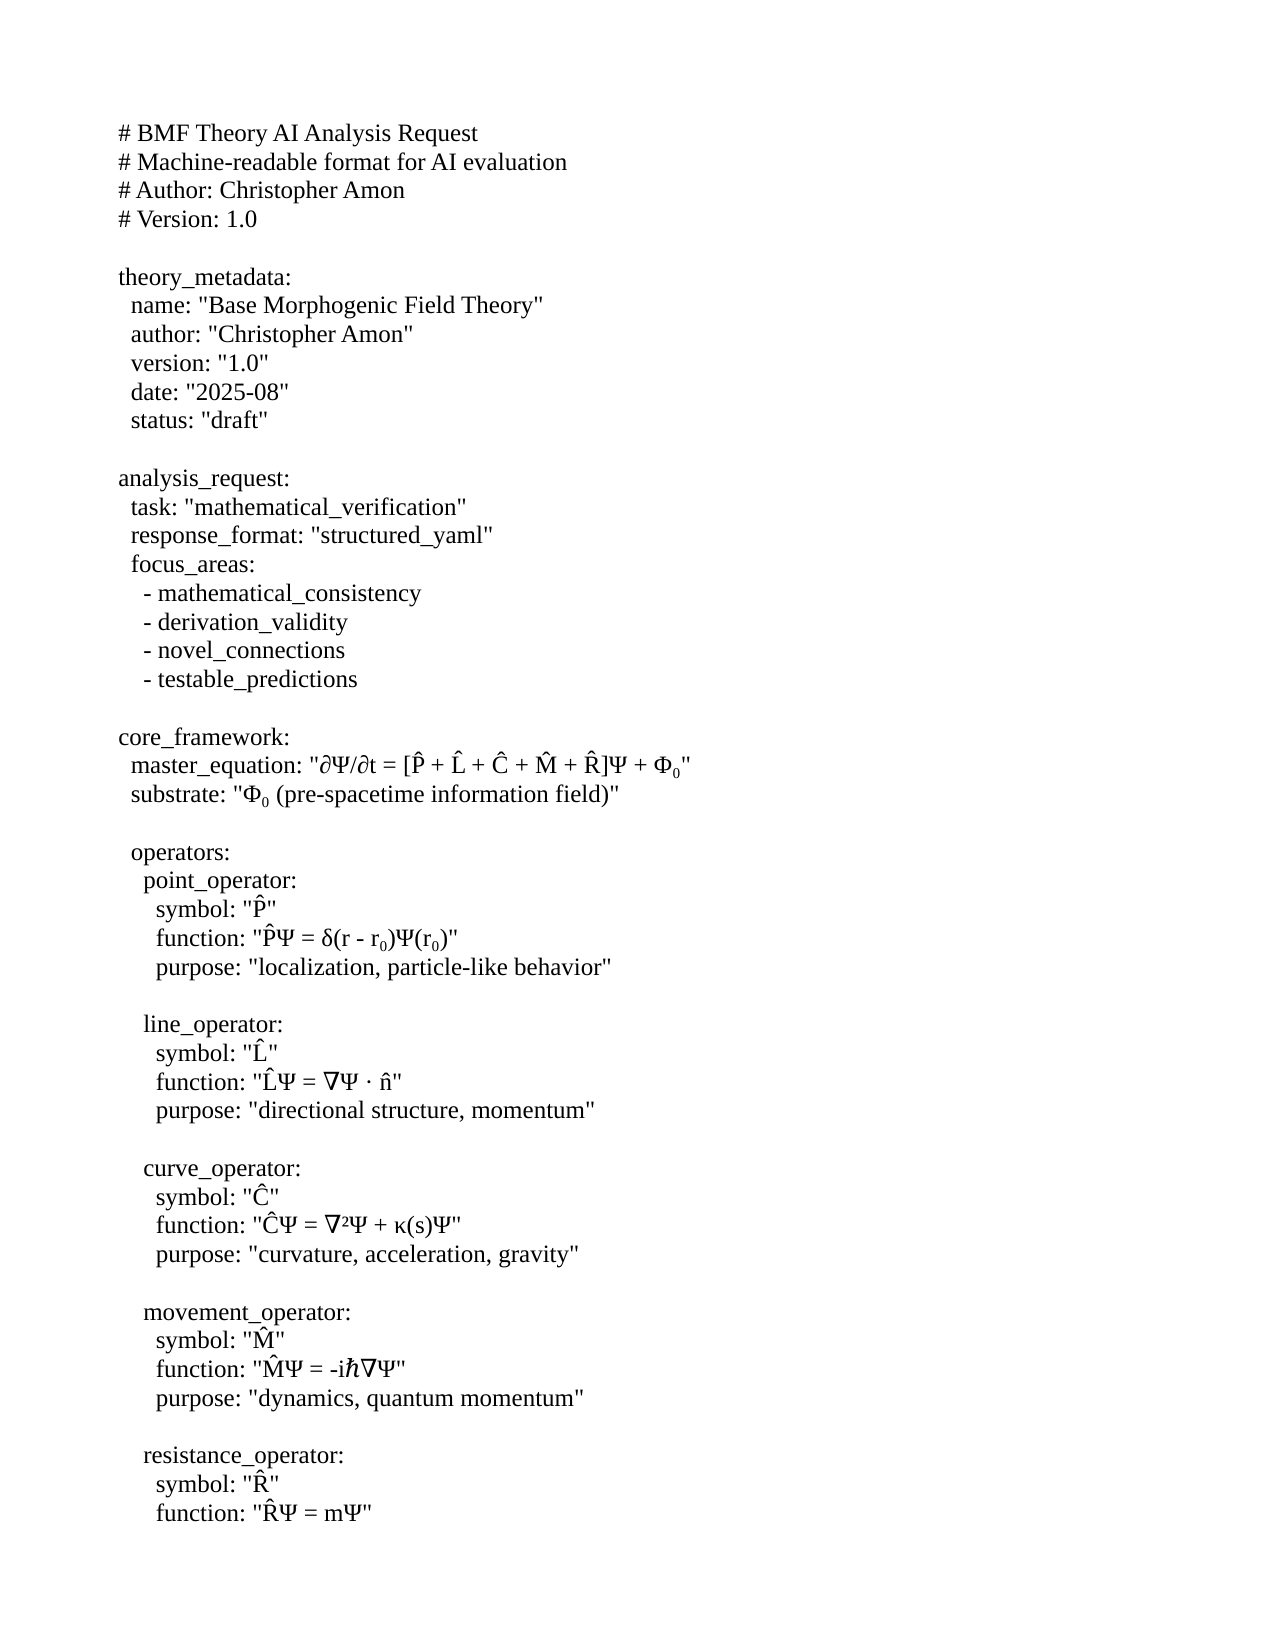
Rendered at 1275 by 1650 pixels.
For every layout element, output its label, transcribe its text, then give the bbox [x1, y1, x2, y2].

text purpose: "localization, particle-like behavior" [118, 952, 1157, 981]
text purpose: "directional structure, momentum" [118, 1096, 1157, 1124]
text core_framework: [118, 722, 1157, 751]
text - mathematical_consistency [118, 578, 1157, 607]
text movement_operator: [118, 1297, 1157, 1326]
text symbol: "P̂" [118, 894, 1157, 923]
text # BMF Theory AI Analysis Request [118, 118, 1157, 147]
text # Version: 1.0 [118, 204, 1157, 233]
text symbol: "L̂" [118, 1038, 1157, 1067]
text function: "M̂Ψ = -iℏ∇Ψ" [118, 1354, 1157, 1383]
text curve_operator: [118, 1153, 1157, 1182]
text response_format: "structured_yaml" [118, 521, 1157, 549]
text - derivation_validity [118, 607, 1157, 636]
text date: "2025-08" [118, 377, 1157, 406]
text purpose: "dynamics, quantum momentum" [118, 1383, 1157, 1412]
text # Author: Christopher Amon [118, 176, 1157, 204]
text resistance_operator: [118, 1441, 1157, 1469]
text substrate: "Φ₀ (pre-spacetime information field)" [118, 779, 1157, 808]
text analysis_request: [118, 463, 1157, 492]
text task: "mathematical_verification" [118, 492, 1157, 521]
text master_equation: "∂Ψ/∂t = [P̂ + L̂ + Ĉ + M̂ + R̂]Ψ + Φ₀" [118, 751, 1157, 779]
text symbol: "R̂" [118, 1469, 1157, 1498]
text # Machine-readable format for AI evaluation [118, 147, 1157, 176]
text status: "draft" [118, 406, 1157, 434]
text operators: [118, 837, 1157, 866]
text function: "L̂Ψ = ∇Ψ · n̂" [118, 1067, 1157, 1096]
text function: "P̂Ψ = δ(r - r₀)Ψ(r₀)" [118, 923, 1157, 952]
text line_operator: [118, 1009, 1157, 1038]
text - testable_predictions [118, 664, 1157, 693]
text theory_metadata: [118, 262, 1157, 291]
text purpose: "curvature, acceleration, gravity" [118, 1239, 1157, 1268]
text version: "1.0" [118, 348, 1157, 377]
text author: "Christopher Amon" [118, 319, 1157, 348]
text function: "ĈΨ = ∇²Ψ + κ(s)Ψ" [118, 1211, 1157, 1239]
text name: "Base Morphogenic Field Theory" [118, 291, 1157, 319]
text point_operator: [118, 866, 1157, 894]
text function: "R̂Ψ = mΨ" [118, 1498, 1157, 1527]
text focus_areas: [118, 549, 1157, 578]
text symbol: "Ĉ" [118, 1182, 1157, 1211]
text - novel_connections [118, 636, 1157, 664]
text symbol: "M̂" [118, 1326, 1157, 1354]
